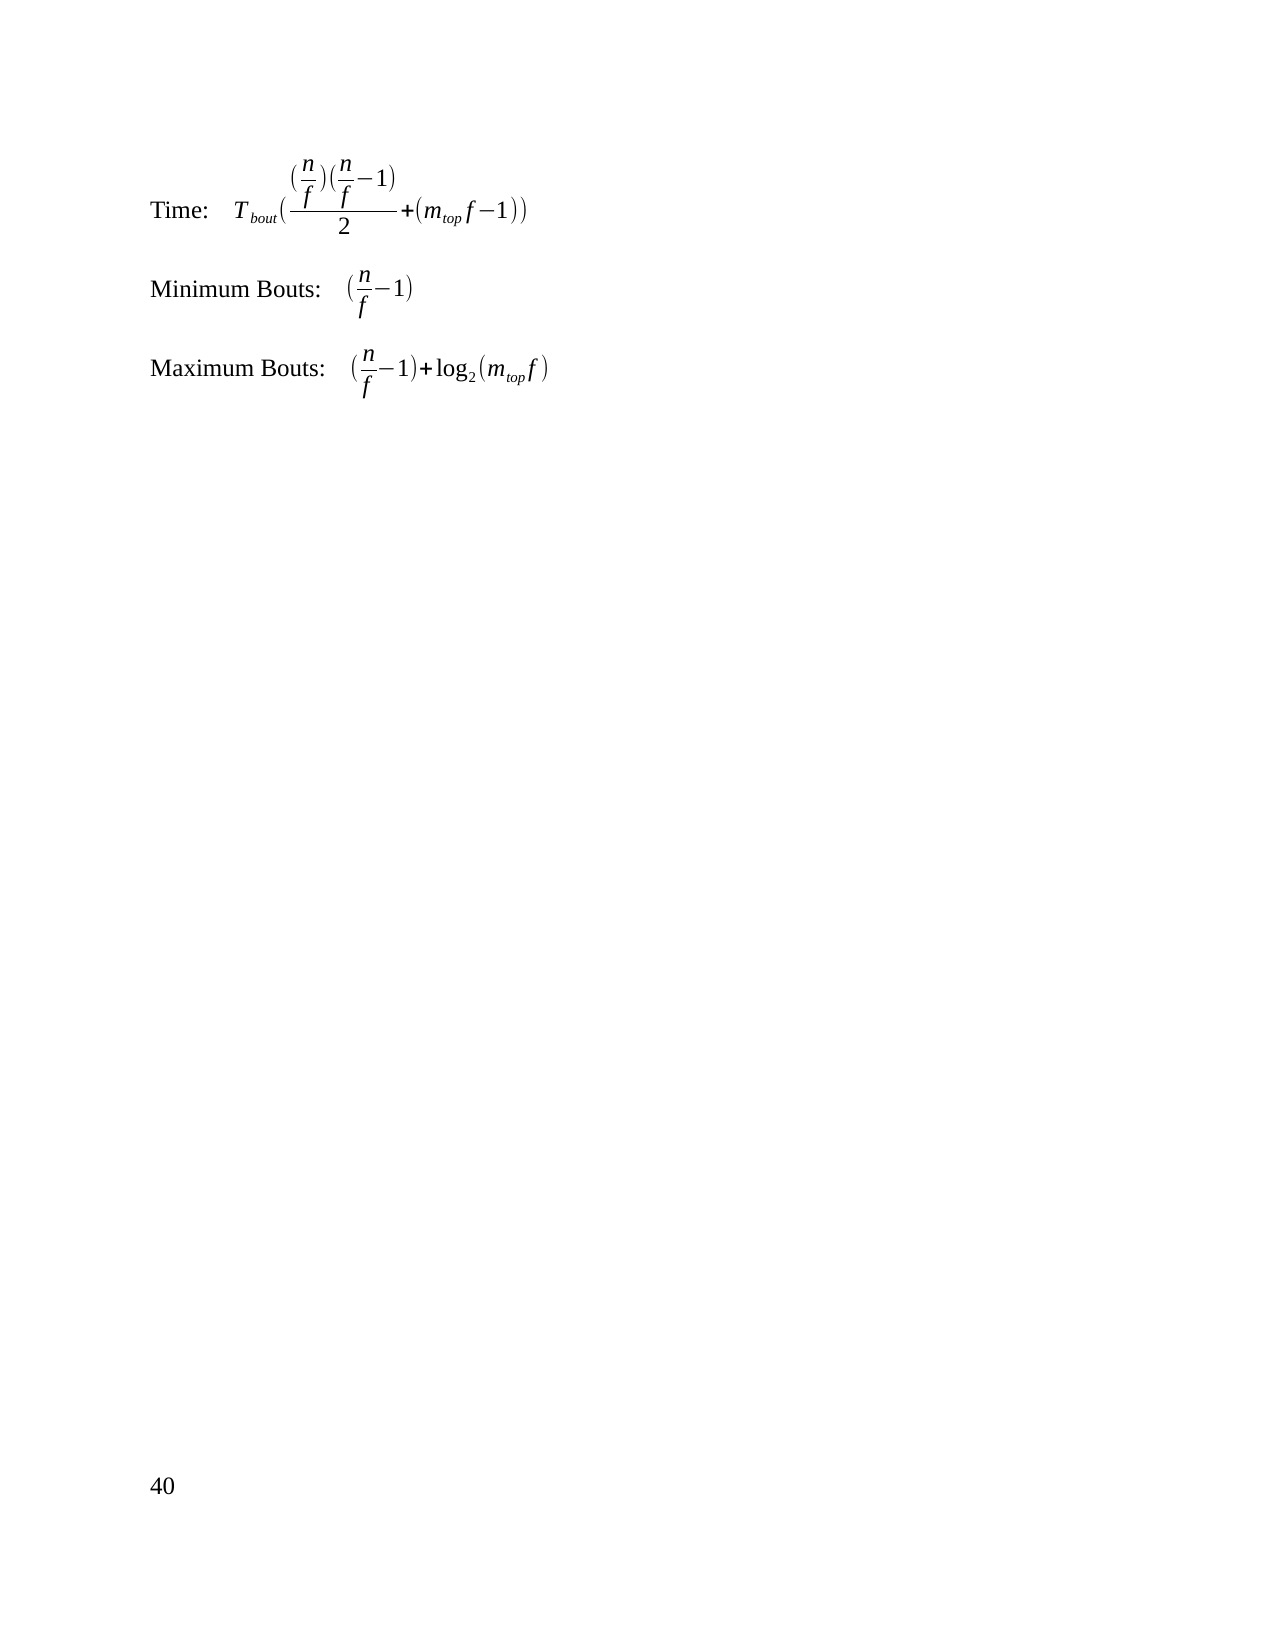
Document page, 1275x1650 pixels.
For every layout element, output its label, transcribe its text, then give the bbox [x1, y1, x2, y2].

text Maximum Bouts: [150, 340, 1125, 399]
text Minimum Bouts: [150, 261, 1125, 320]
text Time: [150, 150, 1125, 240]
